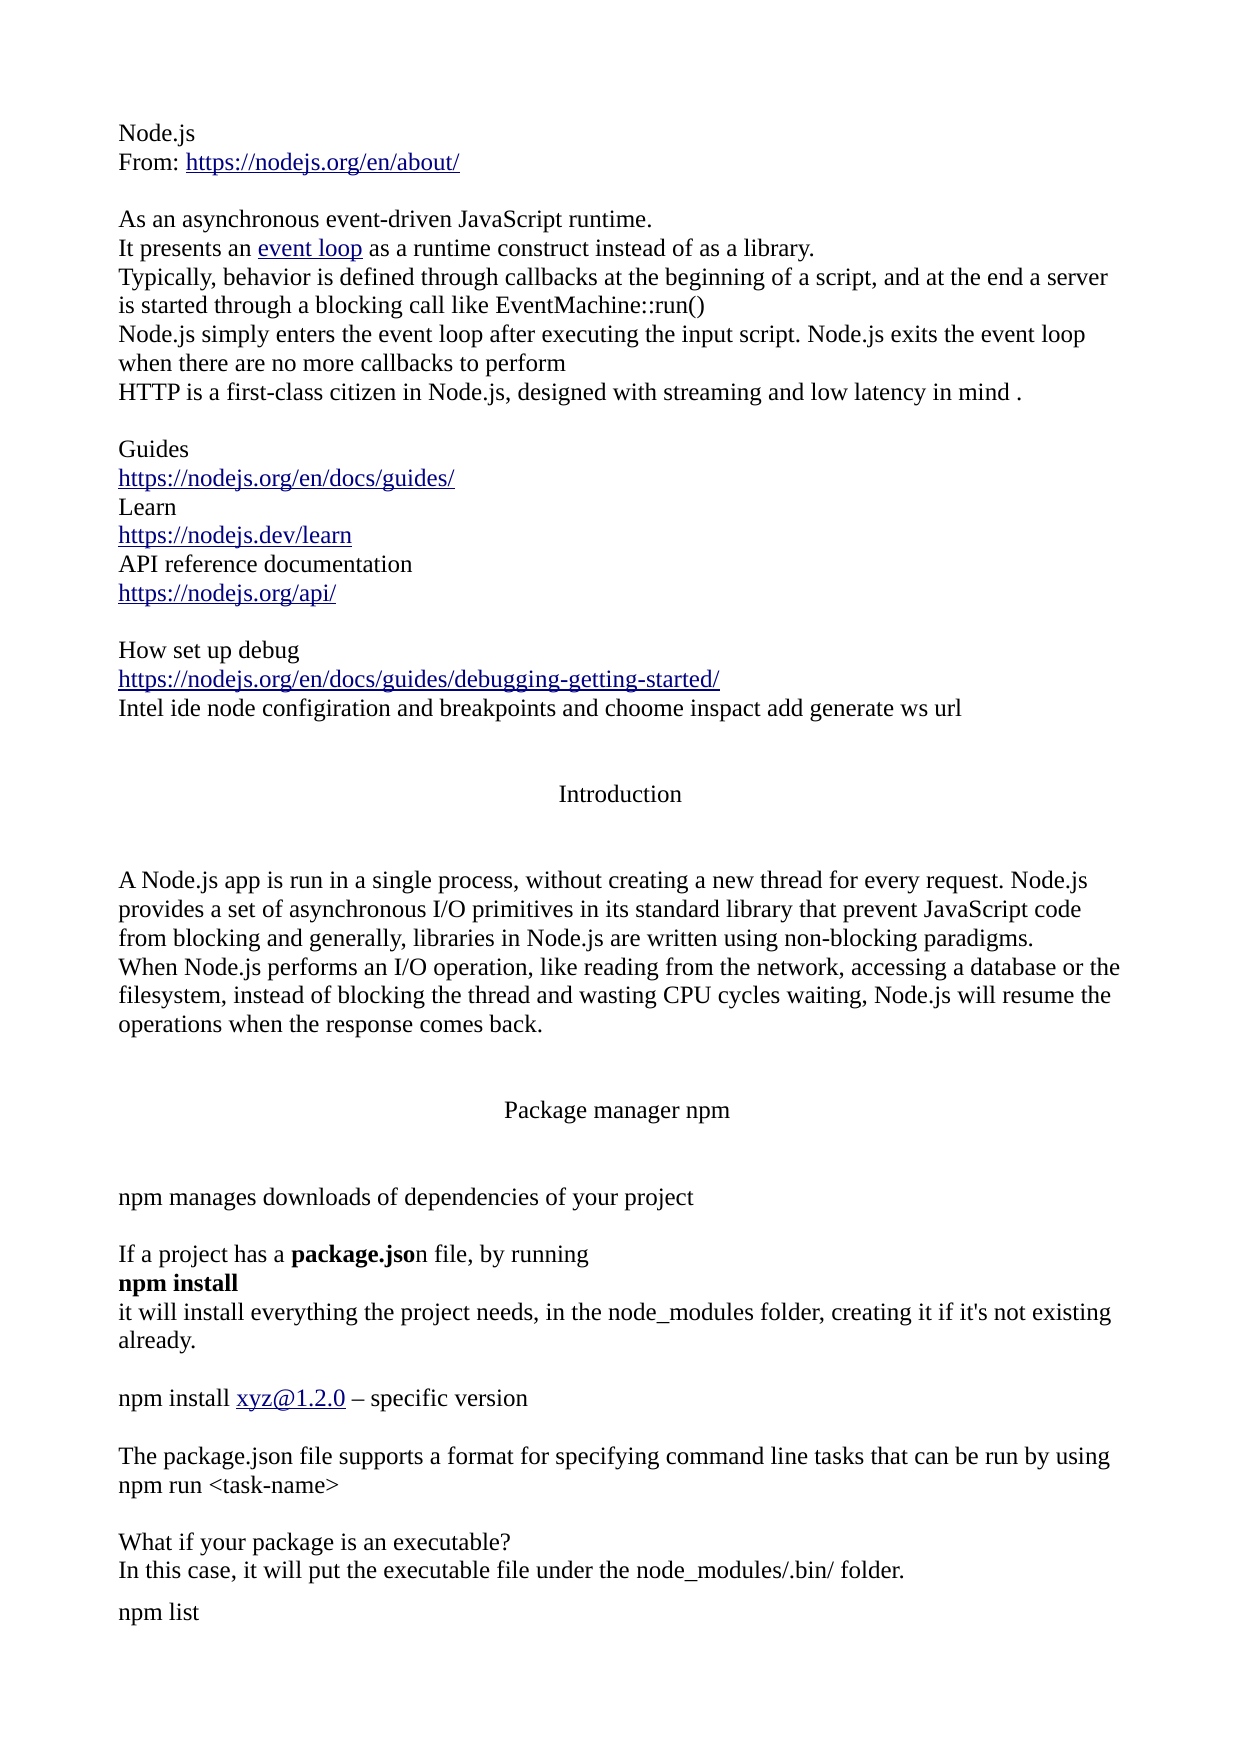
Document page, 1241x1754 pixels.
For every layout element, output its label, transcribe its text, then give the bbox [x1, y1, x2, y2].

text Introduction [118, 779, 1122, 808]
text Package manager npm [118, 1096, 1122, 1124]
text As an asynchronous event-driven JavaScript runtime. [118, 204, 1122, 233]
text A Node.js app is run in a single process, without creating a new thread for every request. Node.js provides a set of asynchronous I/O primitives in its standard library that prevent JavaScript code from blocking and generally, libraries in Node.js are written using non-blocking paradigms. [118, 866, 1122, 952]
text Intel ide node configiration and breakpoints and choome inspact add generate ws url [118, 693, 1122, 722]
text https://nodejs.org/api/ [118, 578, 1122, 607]
text HTTP is a first-class citizen in Node.js, designed with streaming and low latency in mind . [118, 377, 1122, 406]
text Typically, behavior is defined through callbacks at the beginning of a script, and at the end a server is started through a blocking call like EventMachine::run() [118, 262, 1122, 319]
text When Node.js performs an I/O operation, like reading from the network, accessing a database or the filesystem, instead of blocking the thread and wasting CPU cycles waiting, Node.js will resume the operations when the response comes back. [118, 952, 1122, 1038]
text https://nodejs.org/en/docs/guides/ [118, 463, 1122, 492]
text API reference documentation [118, 549, 1122, 578]
text It presents an event loop as a runtime construct instead of as a library. [118, 233, 1122, 262]
text npm run <task-name> [118, 1470, 1122, 1498]
text Node.js [118, 118, 1122, 147]
text npm manages downloads of dependencies of your project [118, 1182, 1122, 1211]
text npm install xyz@1.2.0 – specific version [118, 1383, 1122, 1411]
text What if your package is an executable? In this case, it will put the executable file under the node_modules/.bin/ folder. [118, 1527, 1122, 1584]
text How set up debug https://nodejs.org/en/docs/guides/debugging-getting-started/ [118, 636, 1122, 693]
text From: https://nodejs.org/en/about/ [118, 147, 1122, 176]
text npm install [118, 1268, 1122, 1297]
text If a project has a package.json file, by running [118, 1239, 1122, 1268]
text Learn https://nodejs.dev/learn [118, 492, 1122, 549]
text The package.json file supports a format for specifying command line tasks that can be run by using [118, 1441, 1122, 1470]
text it will install everything the project needs, in the node_modules folder, creating it if it's not existing already. [118, 1297, 1122, 1354]
text Node.js simply enters the event loop after executing the input script. Node.js exits the event loop when there are no more callbacks to perform [118, 319, 1122, 377]
text npm list [118, 1597, 1122, 1626]
text Guides [118, 434, 1122, 463]
